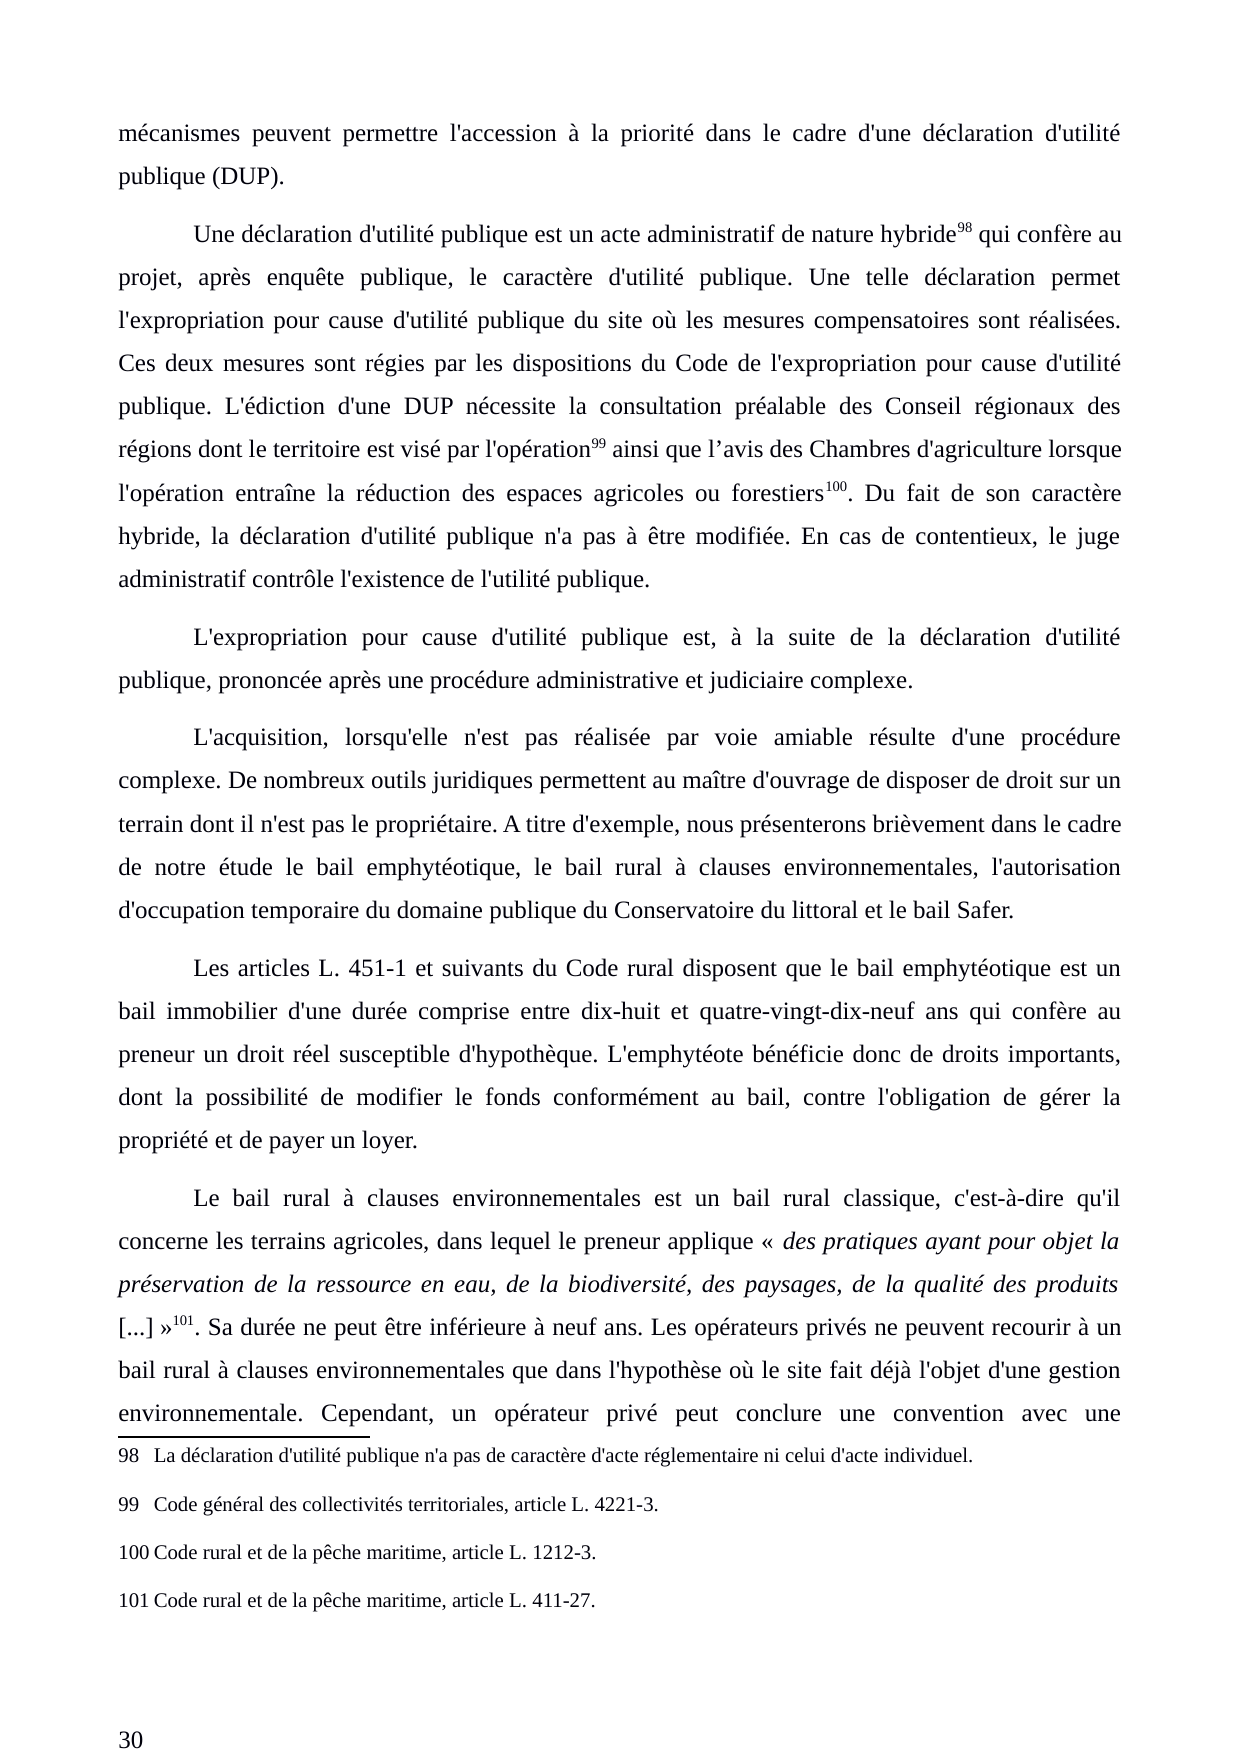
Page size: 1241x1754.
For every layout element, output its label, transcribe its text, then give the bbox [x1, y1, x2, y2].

text Une déclaration d'utilité publique est un acte administratif de nature hybride qui confère au projet, après enquête publique, le caractère d'utilité publique. Une telle déclaration permet l'expropriation pour cause d'utilité publique du site où les mesures compensatoires sont réalisées. Ces deux mesures sont régies par les dispositions du Code de l'expropriation pour cause d'utilité publique. L'édiction d'une DUP nécessite la consultation préalable des Conseil régionaux des régions dont le territoire est visé par l'opération ainsi que l’avis des Chambres d'agriculture lorsque l'opération entraîne la réduction des espaces agricoles ou forestiers. Du fait de son caractère hybride, la déclaration d'utilité publique n'a pas à être modifiée. En cas de contentieux, le juge administratif contrôle l'existence de l'utilité publique. [118, 219, 1122, 593]
text mécanismes peuvent permettre l'accession à la priorité dans le cadre d'une déclaration d'utilité publique (DUP). [118, 118, 1122, 190]
text Code rural et de la pêche maritime, article L. 1212-3. [118, 1539, 1122, 1564]
text Le bail rural à clauses environnementales est un bail rural classique, c'est-à-dire qu'il concerne les terrains agricoles, dans lequel le preneur applique « des pratiques ayant pour objet la préservation de la ressource en eau, de la biodiversité, des paysages, de la qualité des produits [...] ». Sa durée ne peut être inférieure à neuf ans. Les opérateurs privés ne peuvent recourir à un bail rural à clauses environnementales que dans l'hypothèse où le site fait déjà l'objet d'une gestion environnementale. Cependant, un opérateur privé peut conclure une convention avec une [118, 1183, 1122, 1427]
text Les articles L. 451-1 et suivants du Code rural disposent que le bail emphytéotique est un bail immobilier d'une durée comprise entre dix-huit et quatre-vingt-dix-neuf ans qui confère au preneur un droit réel susceptible d'hypothèque. L'emphytéote bénéficie donc de droits importants, dont la possibilité de modifier le fonds conformément au bail, contre l'obligation de gérer la propriété et de payer un loyer. [118, 953, 1122, 1154]
text Code général des collectivités territoriales, article L. 4221-3. [118, 1491, 1122, 1516]
text L'acquisition, lorsqu'elle n'est pas réalisée par voie amiable résulte d'une procédure complexe. De nombreux outils juridiques permettent au maître d'ouvrage de disposer de droit sur un terrain dont il n'est pas le propriétaire. A titre d'exemple, nous présenterons brièvement dans le cadre de notre étude le bail emphytéotique, le bail rural à clauses environnementales, l'autorisation d'occupation temporaire du domaine publique du Conservatoire du littoral et le bail Safer. [118, 722, 1122, 924]
text La déclaration d'utilité publique n'a pas de caractère d'acte réglementaire ni celui d'acte individuel. [118, 1443, 1122, 1467]
text L'expropriation pour cause d'utilité publique est, à la suite de la déclaration d'utilité publique, prononcée après une procédure administrative et judiciaire complexe. [118, 622, 1122, 693]
text Code rural et de la pêche maritime, article L. 411-27. [118, 1588, 1122, 1612]
